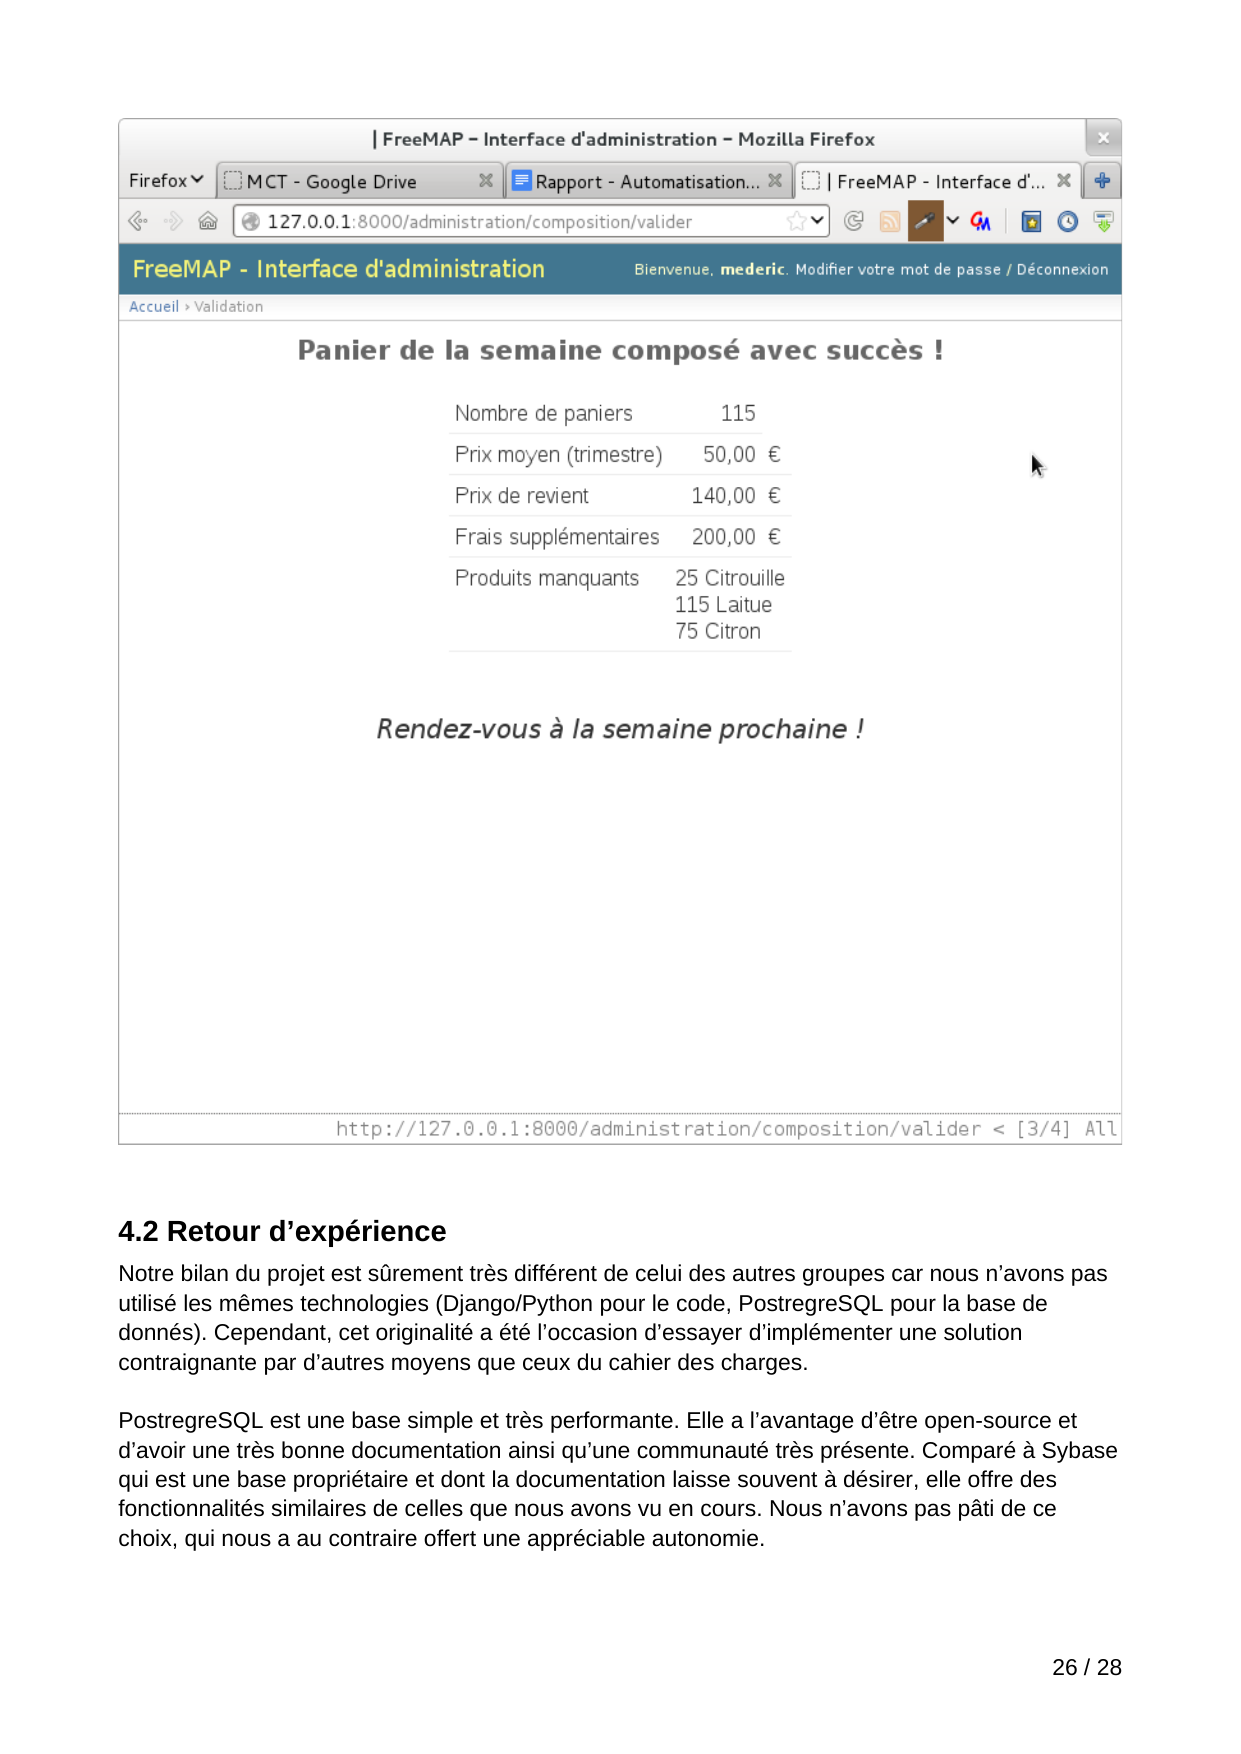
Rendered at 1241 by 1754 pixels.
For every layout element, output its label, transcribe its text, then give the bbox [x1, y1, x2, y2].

subtitle 4.2 Retour d’expérience [118, 1215, 1122, 1248]
text Notre bilan du projet est sûrement très différent de celui des autres groupes car nous n’avons pas utilisé les mêmes technologies (Django/Python pour le code, PostregreSQL pour la base de donnés). Cependant, cet originalité a été l’occasion d’essayer d’implémenter une solution contraignante par d’autres moyens que ceux du cahier des charges. [118, 1261, 1122, 1375]
text PostregreSQL est une base simple et très performante. Elle a l’avantage d’être open-source et d’avoir une très bonne documentation ainsi qu’une communauté très présente. Comparé à Sybase qui est une base propriétaire et dont la documentation laisse souvent à désirer, elle offre des fonctionnalités similaires de celles que nous avons vu en cours. Nous n’avons pas pâti de ce choix, qui nous a au contraire offert une appréciable autonomie. [118, 1408, 1122, 1551]
picture [118, 118, 1123, 1145]
